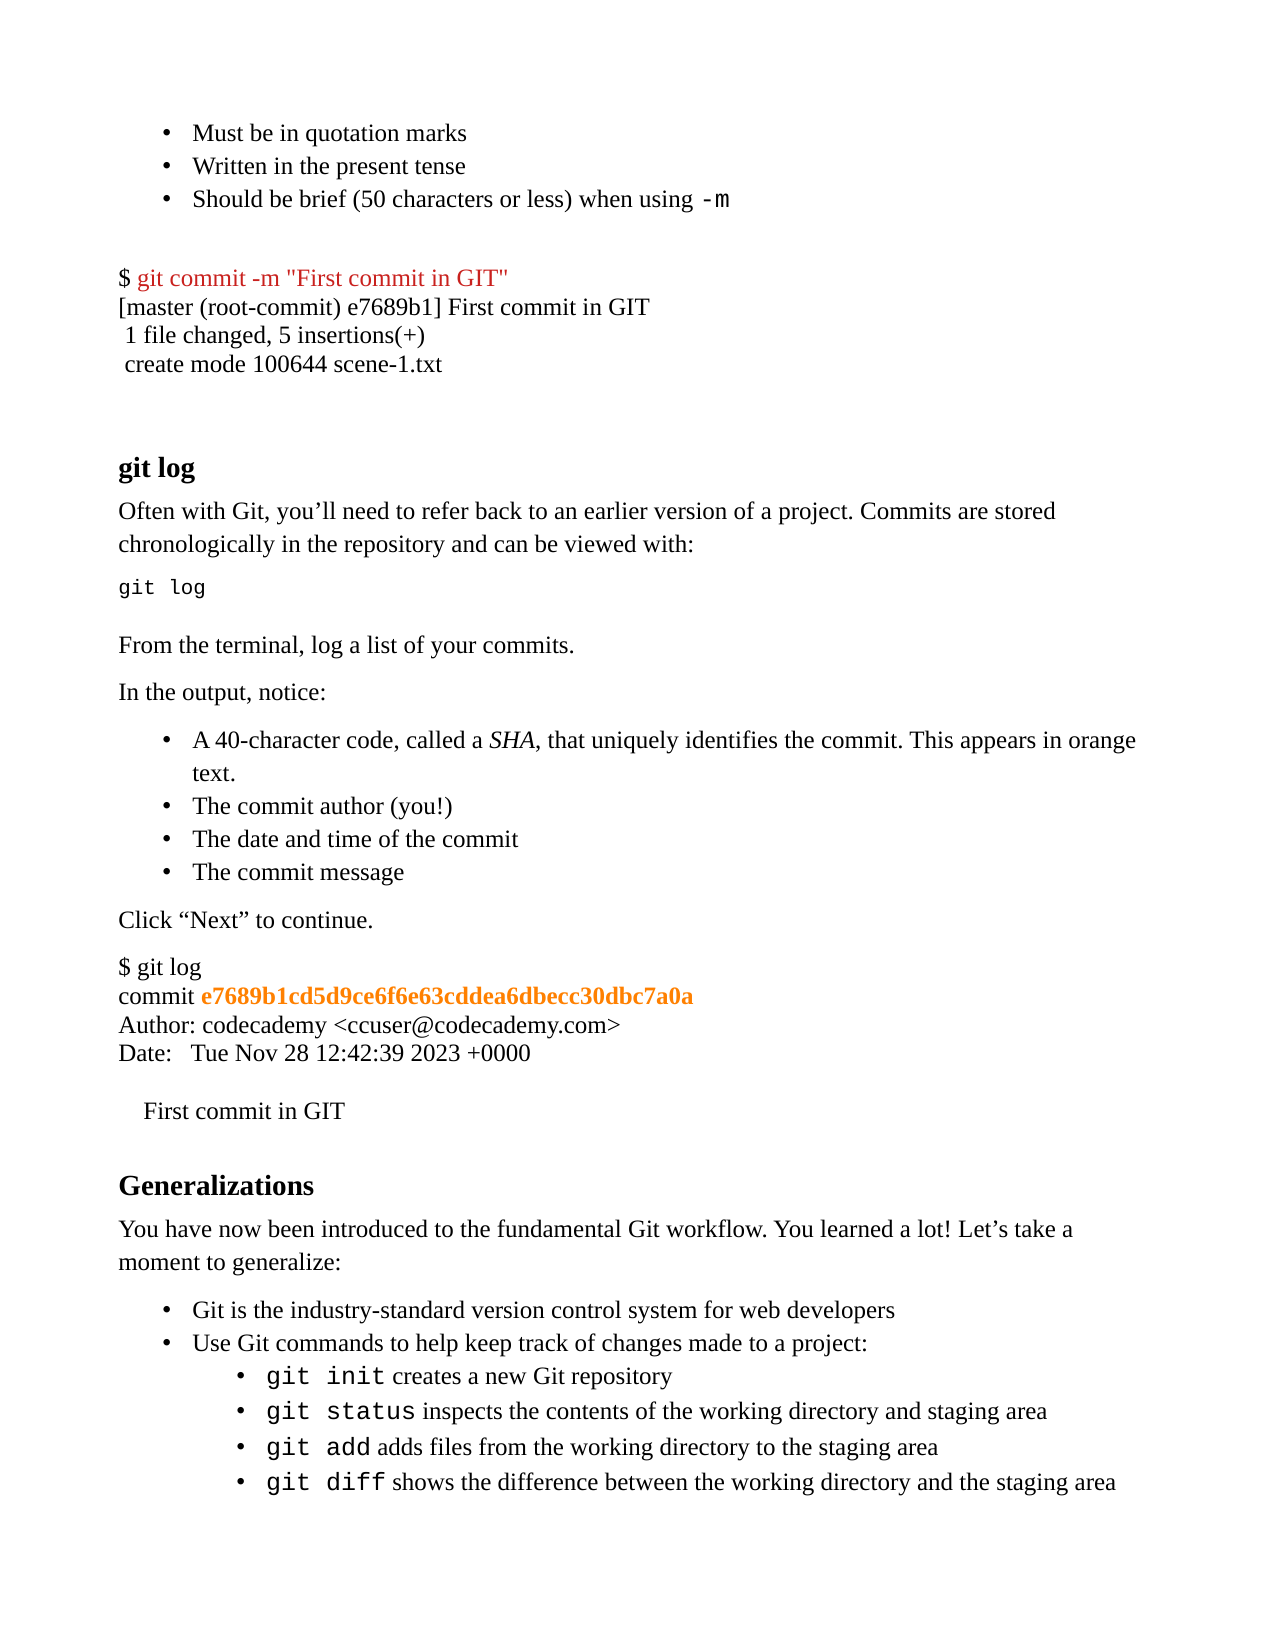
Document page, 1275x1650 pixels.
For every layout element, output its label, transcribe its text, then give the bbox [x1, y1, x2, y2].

text Author: codecademy <ccuser@codecademy.com> [118, 1010, 1157, 1038]
list git init creates a new Git repository [236, 1361, 1157, 1392]
text Often with Git, you’ll need to refer back to an earlier version of a project. Commits are stored chronologically in the repository and can be viewed with: [118, 496, 1157, 558]
text [master (root-commit) e7689b1] First commit in GIT [118, 292, 1157, 320]
text $ git log [118, 952, 1157, 981]
text create mode 100644 scene-1.txt [118, 349, 1157, 378]
list The date and time of the commit [162, 824, 1157, 853]
list Written in the present tense [162, 151, 1157, 180]
text You have now been introduced to the fundamental Git workflow. You learned a lot! Let’s take a moment to generalize: [118, 1214, 1157, 1276]
subtitle Generalizations [118, 1168, 1157, 1202]
text $ git commit -m "First commit in GIT" [118, 263, 1157, 292]
text From the terminal, log a list of your commits. [118, 630, 1157, 658]
text commit e7689b1cd5d9ce6f6e63cddea6dbecc30dbc7a0a [118, 981, 1157, 1010]
list The commit message [162, 857, 1157, 886]
list The commit author (you!) [162, 791, 1157, 820]
subtitle git log [118, 450, 1157, 483]
text Date: Tue Nov 28 12:42:39 2023 +0000 [118, 1038, 1157, 1067]
list Should be brief (50 characters or less) when using -m [162, 184, 1157, 215]
text In the output, notice: [118, 677, 1157, 706]
text Click “Next” to continue. [118, 905, 1157, 933]
list git add adds files from the working directory to the staging area [236, 1432, 1157, 1462]
list Git is the industry-standard version control system for web developers [162, 1295, 1157, 1323]
list Must be in quotation marks [162, 118, 1157, 147]
list A 40-character code, called a SHA, that uniquely identifies the commit. This appears in orange text. [162, 725, 1157, 787]
list Use Git commands to help keep track of changes made to a project: [162, 1328, 1157, 1357]
list git diff shows the difference between the working directory and the staging area [236, 1467, 1157, 1498]
text 1 file changed, 5 insertions(+) [118, 320, 1157, 349]
list git status inspects the contents of the working directory and staging area [236, 1396, 1157, 1427]
text git log [118, 577, 1157, 600]
text First commit in GIT [118, 1096, 1157, 1125]
